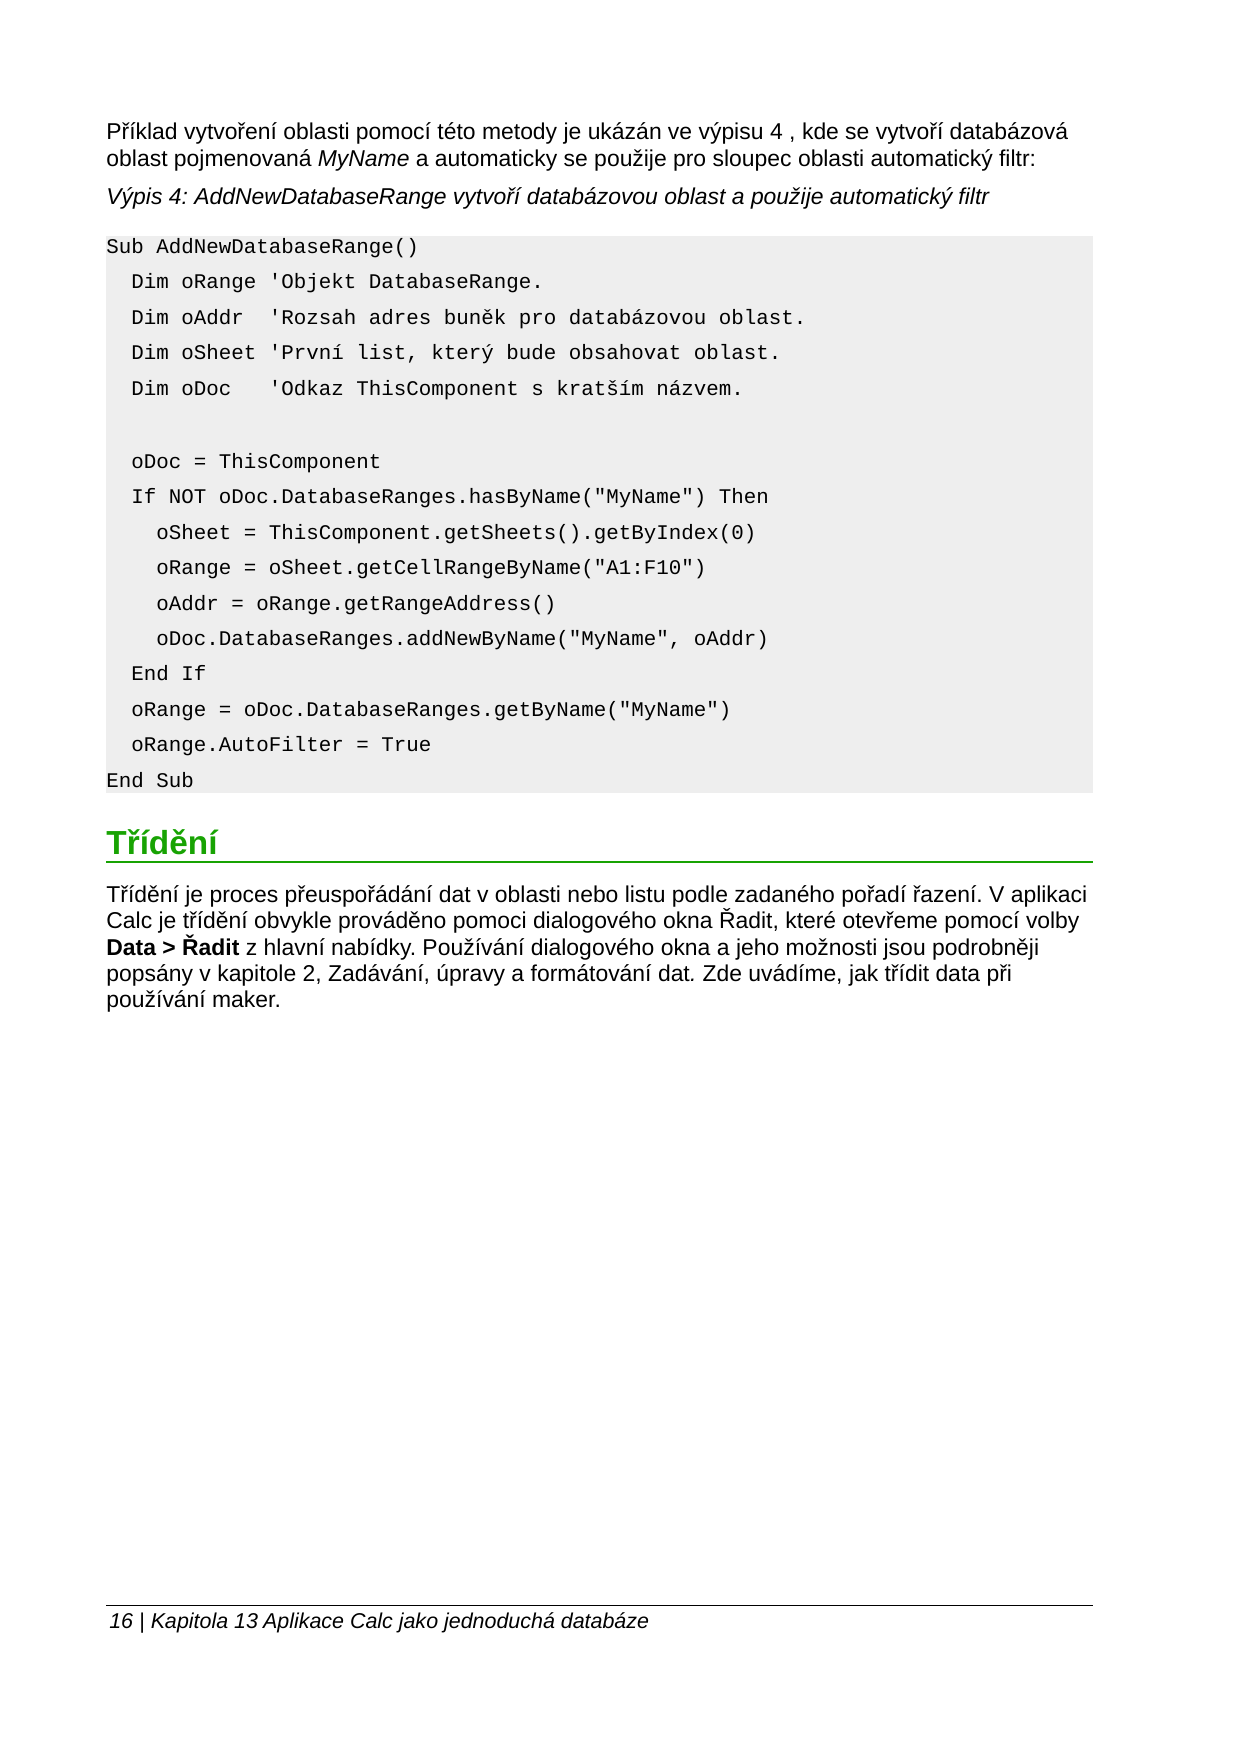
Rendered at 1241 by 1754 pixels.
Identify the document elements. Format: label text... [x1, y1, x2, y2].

text Dim oRange 'Objekt DatabaseRange. [106, 271, 1093, 295]
text oDoc.DatabaseRanges.addNewByName("MyName", oAddr) [106, 628, 1093, 652]
text Dim oDoc 'Odkaz ThisComponent s kratším názvem. [106, 378, 1093, 401]
text oRange = oSheet.getCellRangeByName("A1:F10") [106, 557, 1093, 581]
text If NOT oDoc.DatabaseRanges.hasByName("MyName") Then [106, 486, 1093, 510]
text Sub AddNewDatabaseRange() [106, 236, 1093, 260]
text oDoc = ThisComponent [106, 451, 1093, 474]
text End Sub [106, 769, 1093, 793]
text Dim oAddr 'Rozsah adres buněk pro databázovou oblast. [106, 307, 1093, 331]
text Dim oSheet 'První list, který bude obsahovat oblast. [106, 342, 1093, 366]
text End If [106, 663, 1093, 687]
text Příklad vytvoření oblasti pomocí této metody je ukázán ve výpisu 4 , kde se vytvoří databázová oblast pojmenovaná MyName a automaticky se použije pro sloupec oblasti automatický filtr: [106, 118, 1093, 171]
text Třídění je proces přeuspořádání dat v oblasti nebo listu podle zadaného pořadí řazení. V aplikaci Calc je třídění obvykle prováděno pomoci dialogového okna Řadit, které otevřeme pomocí volby Data > Řadit z hlavní nabídky. Používání dialogového okna a jeho možnosti jsou podrobněji popsány v kapitole 2, Zadávání, úpravy a formátování dat. Zde uvádíme, jak třídit data při používání maker. [106, 881, 1093, 1013]
subtitle Třídění [106, 823, 1093, 861]
text oAddr = oRange.getRangeAddress() [106, 592, 1093, 616]
text oRange = oDoc.DatabaseRanges.getByName("MyName") [106, 699, 1093, 722]
text Výpis 4: AddNewDatabaseRange vytvoří databázovou oblast a použije automatický filtr [106, 183, 1093, 210]
text oSheet = ThisComponent.getSheets().getByIndex(0) [106, 522, 1093, 545]
text oRange.AutoFilter = True [106, 734, 1093, 758]
